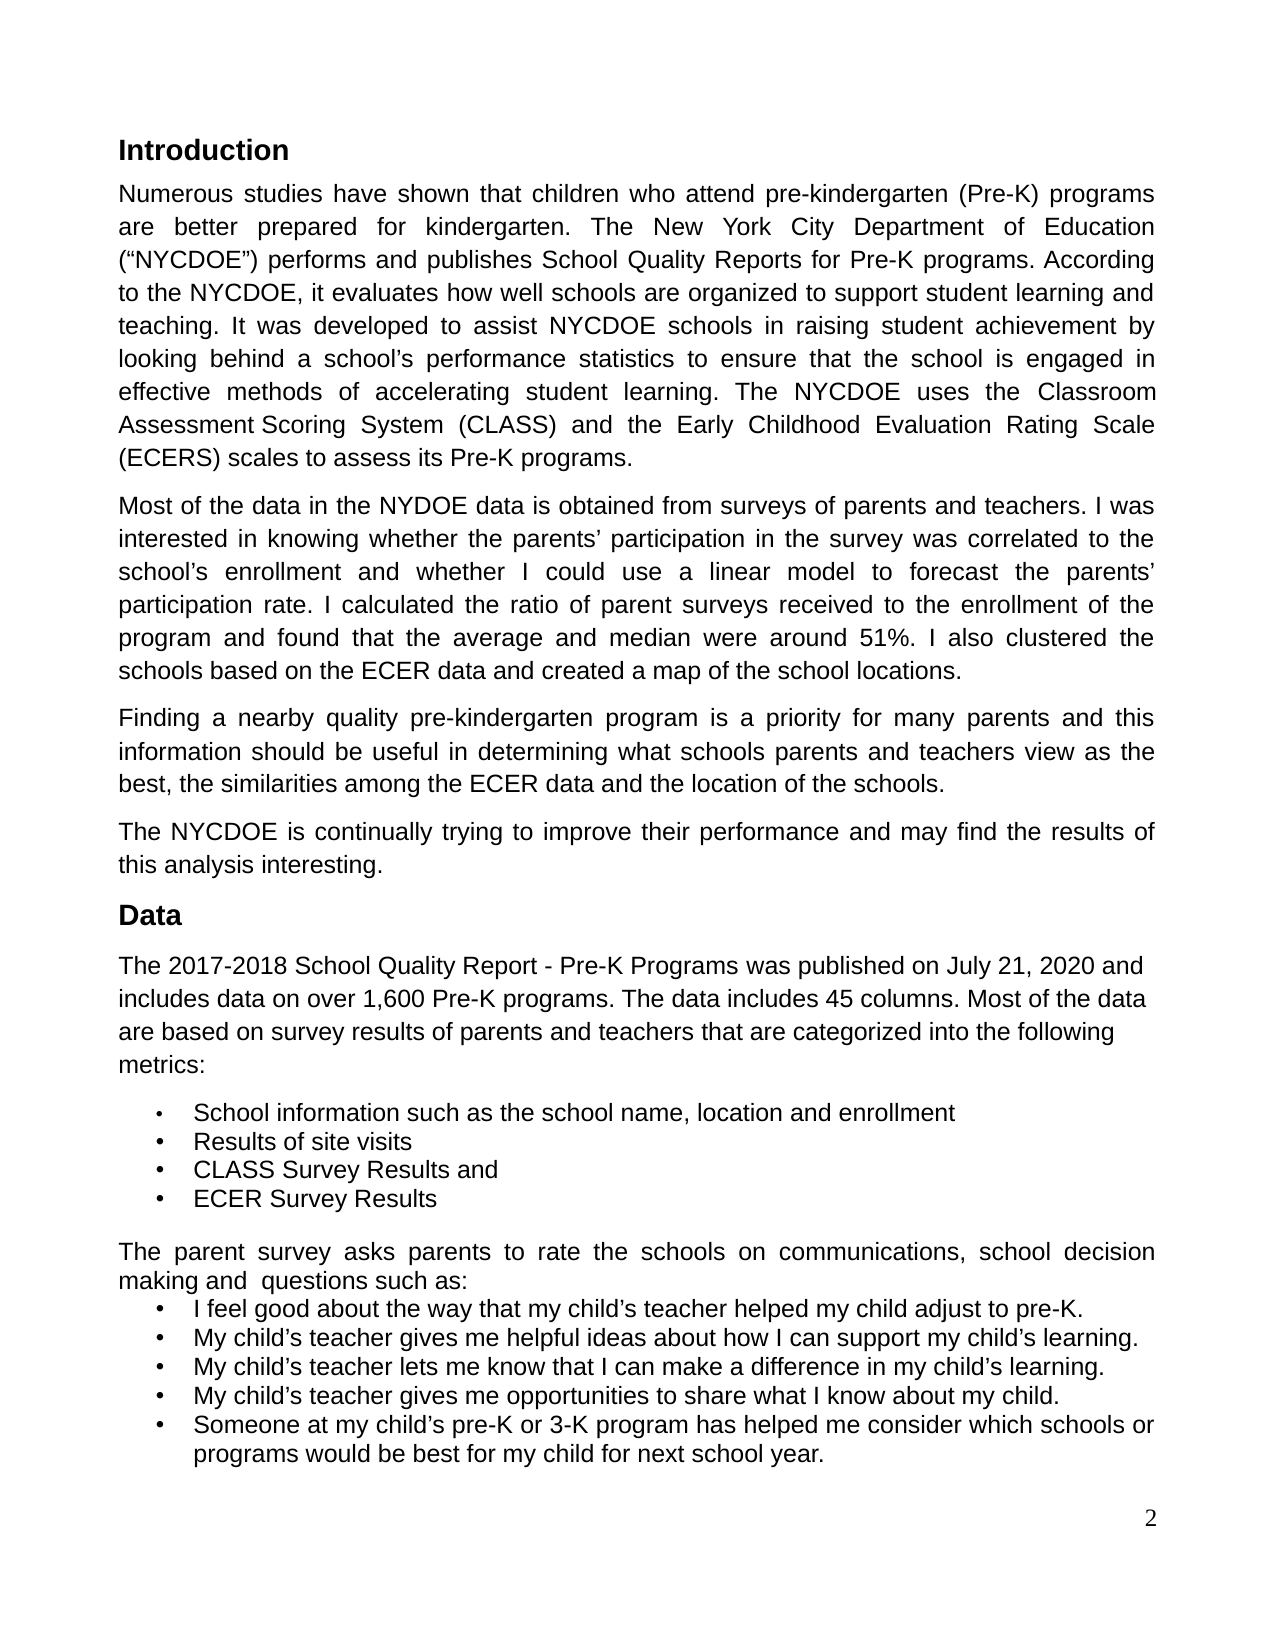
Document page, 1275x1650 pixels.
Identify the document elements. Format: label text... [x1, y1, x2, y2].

list Someone at my child’s pre-K or 3-K program has helped me consider which schools or programs would be best for my child for next school year. [156, 1410, 1157, 1467]
text Most of the data in the NYDOE data is obtained from surveys of parents and teachers. I was interested in knowing whether the parents’ participation in the survey was correlated to the school’s enrollment and whether I could use a linear model to forecast the parents’ participation rate. I calculated the ratio of parent surveys received to the enrollment of the program and found that the average and median were around 51%. I also clustered the schools based on the ECER data and created a map of the school locations. [118, 491, 1157, 684]
list ECER Survey Results [156, 1184, 1157, 1213]
list School information such as the school name, location and enrollment [156, 1098, 1157, 1126]
text Data [118, 898, 1157, 931]
text Finding a nearby quality pre-kindergarten program is a priority for many parents and this information should be useful in determining what schools parents and teachers view as the best, the similarities among the ECER data and the location of the schools. [118, 703, 1157, 798]
list My child’s teacher gives me helpful ideas about how I can support my child’s learning. [156, 1323, 1157, 1352]
text Numerous studies have shown that children who attend pre-kindergarten (Pre-K) programs are better prepared for kindergarten. The New York City Department of Education (“NYCDOE”) performs and publishes School Quality Reports for Pre-K programs. According to the NYCDOE, it evaluates how well schools are organized to support student learning and teaching. It was developed to assist NYCDOE schools in raising student achievement by looking behind a school’s performance statistics to ensure that the school is engaged in effective methods of accelerating student learning. The NYCDOE uses the Classroom Assessment Scoring System (CLASS) and the Early Childhood Evaluation Rating Scale (ECERS) scales to assess its Pre-K programs. [118, 179, 1157, 472]
list I feel good about the way that my child’s teacher helped my child adjust to pre-K. [156, 1294, 1157, 1323]
text The NYCDOE is continually trying to improve their performance and may find the results of this analysis interesting. [118, 817, 1157, 879]
list My child’s teacher gives me opportunities to share what I know about my child. [156, 1381, 1157, 1410]
list Results of site visits [156, 1126, 1157, 1155]
subtitle Introduction [118, 133, 1157, 166]
text The 2017-2018 School Quality Report - Pre-K Programs was published on July 21, 2020 and includes data on over 1,600 Pre-K programs. The data includes 45 columns. Most of the data are based on survey results of parents and teachers that are categorized into the following metrics: [118, 951, 1157, 1079]
list My child’s teacher lets me know that I can make a difference in my child’s learning. [156, 1352, 1157, 1381]
text The parent survey asks parents to rate the schools on communications, school decision making and questions such as: [118, 1237, 1157, 1294]
list CLASS Survey Results and [156, 1155, 1157, 1184]
